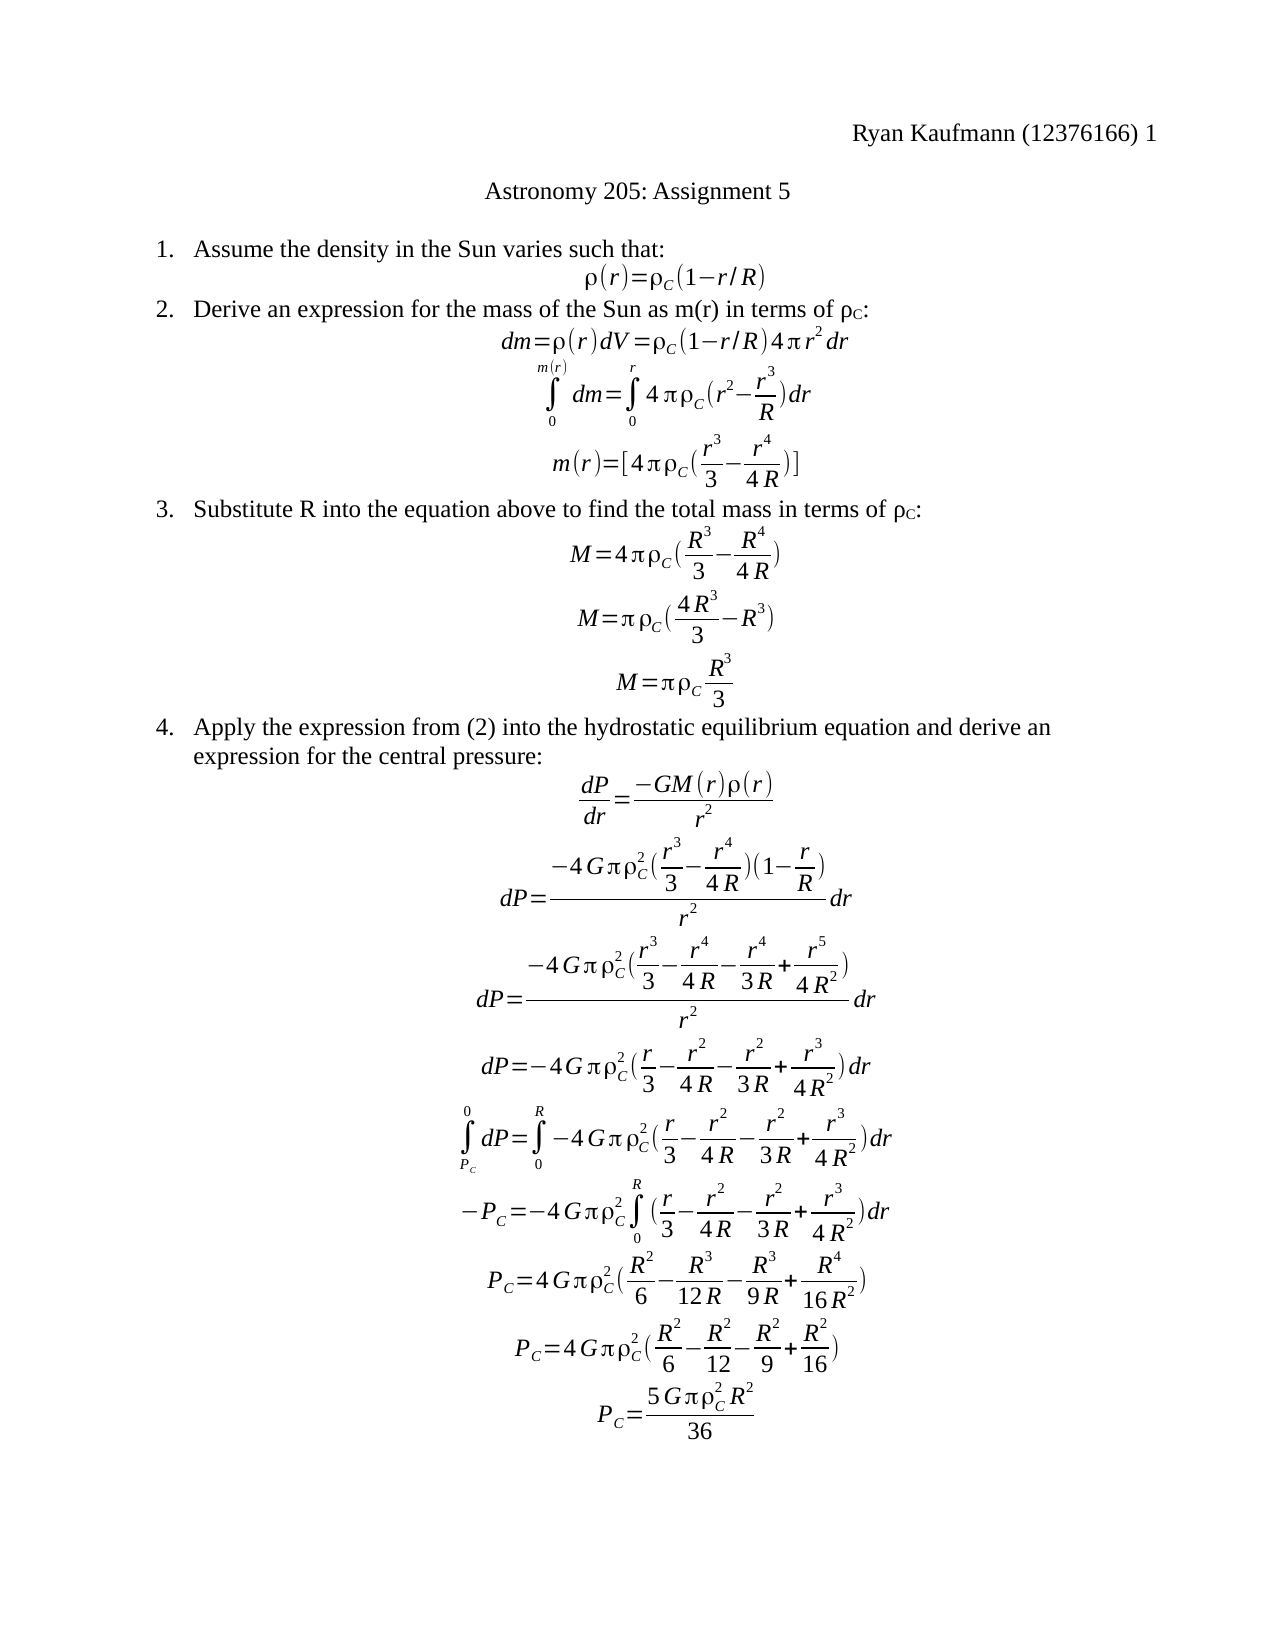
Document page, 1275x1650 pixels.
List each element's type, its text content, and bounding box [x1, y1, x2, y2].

list Derive an expression for the mass of the Sun as m(r) in terms of ρC: [156, 294, 1157, 323]
text Astronomy 205: Assignment 5 [118, 176, 1157, 205]
list Apply the expression from (2) into the hydrostatic equilibrium equation and derive an expression for the central pressure: [156, 712, 1157, 770]
list Assume the density in the Sun varies such that: [156, 234, 1157, 263]
list Substitute R into the equation above to find the total mass in terms of ρC: [156, 494, 1157, 522]
